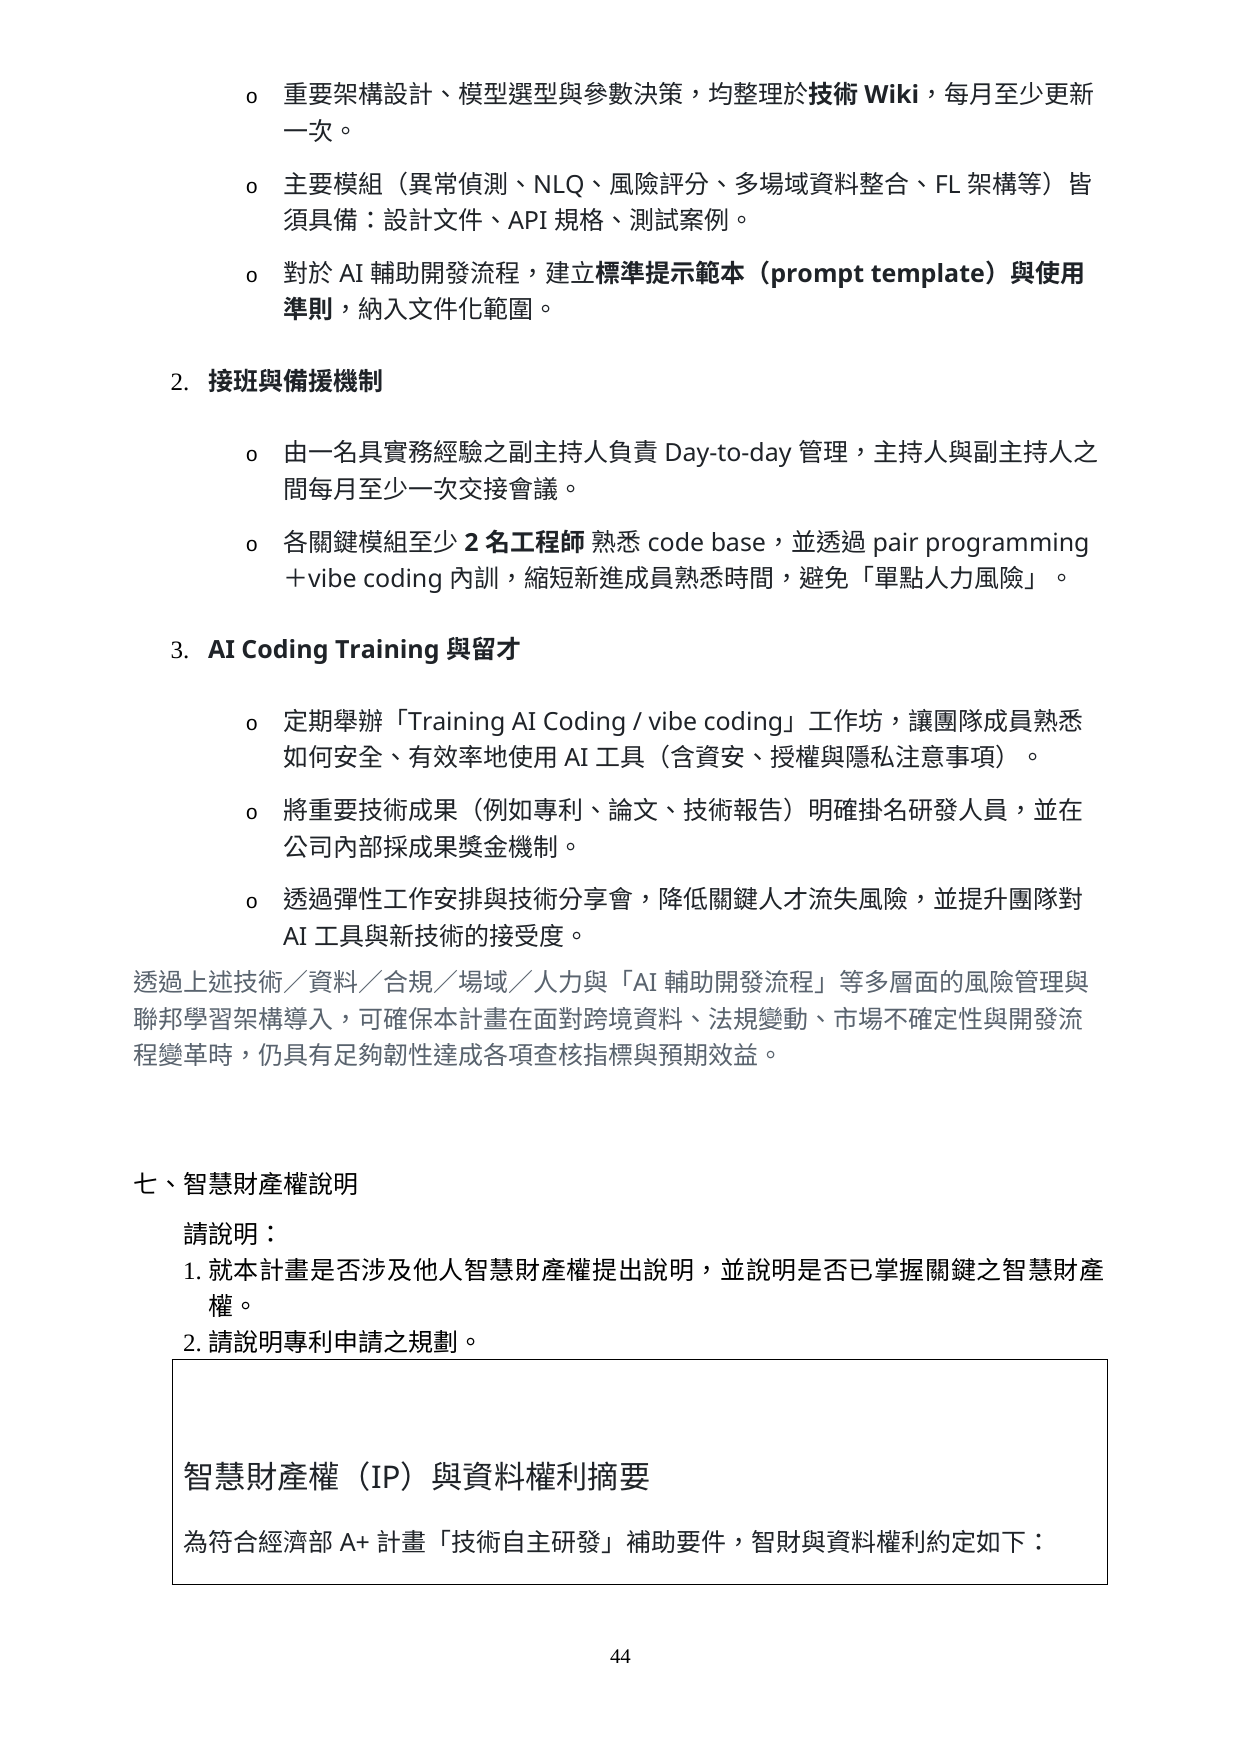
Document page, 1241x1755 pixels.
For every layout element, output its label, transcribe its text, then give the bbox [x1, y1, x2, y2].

list 重要架構設計、模型選型與參數決策，均整理於技術 Wiki，每月至少更新一次。 [245, 75, 1107, 147]
text 2. 請說明專利申請之規劃。 [183, 1323, 1107, 1359]
list AI Coding Training 與留才 [170, 630, 1107, 666]
list 主要模組（異常偵測、NLQ、風險評分、多場域資料整合、FL 架構等）皆須具備：設計文件、API 規格、測試案例。 [245, 164, 1107, 237]
text 請說明： [183, 1214, 1107, 1250]
text 透過上述技術／資料／合規／場域／人力與「AI 輔助開發流程」等多層面的風險管理與聯邦學習架構導入，可確保本計畫在面對跨境資料、法規變動、市場不確定性與開發流程變革時，仍具有足夠韌性達成各項查核指標與預期效益。 [133, 963, 1107, 1072]
list 接班與備援機制 [170, 361, 1107, 397]
list 將重要技術成果（例如專利、論文、技術報告）明確掛名研發人員，並在公司內部採成果獎金機制。 [245, 791, 1107, 863]
subtitle 七、智慧財產權說明 [133, 1160, 1107, 1202]
list 透過彈性工作安排與技術分享會，降低關鍵人才流失風險，並提升團隊對 AI 工具與新技術的接受度。 [245, 880, 1107, 952]
table_header 智慧財產權（IP）與資料權利摘要 為符合經濟部 A+ 計畫「技術自主研發」補助要件，智財與資料權利約定如下： 背景智財（Background IP） 計畫開始前既有之各方技術與權利，均歸原權利人所有。 前景智財（Foreground IP） 單獨產出之成果：由產出該成果之參與方單獨持有，並負責權利取得與維護。 共同產出且無法切割或界定貢獻之成果：由相關參與方「共同共有」，各方就該共同前景智財享有等比例不分割權益。 前景揭露：各參與方須於計畫期間「即時且保密」向計畫協調者揭露其產生之前景智財；協調者每半年向全體參與方提交前景智財彙整報告。 前景利用：單獨持有者得自行利用其前景智財；共同持有者得依共同持有約定使用與利用，並於利用前完成相關共同持有協議。 本計畫期間由 準旺(ItracXing)科技股份有限公司開發或完成之 AI 模型、演算法、原始碼、系統架構與硬體設計等前景智財（Foreground IP），依與國內外合作夥伴簽署之 MOU／合作合約約定，原則上由 ItracXing 單獨持有，且研發工作主要在台灣完成，以符合本計畫「技術自主性與在地研發」之補助原則。 MOEA／ItracXing 保護條款 為達成台灣經濟部 A+ 補助計畫目標，凡為完成本計畫目的所必要之前景智財（含共同持有），各方同意授予 ItracXing「非專屬、不可撤回」之商業合理條件授權，用於台灣及必要時之國際市場，涵蓋物流 AI 監控與 AI‑MaaS 服務之使用、改良與商業化。 資料權利（Data Rights） Arviem 提供之原始資料歸 Arviem 所有。 在本 MOU 期間，ItracXing 取得僅限於本計畫目的之資料使用授權（模型訓練、評估與改良），並遵守資料保護與保密義務。 於合法使用該資料所訓練之模型與產出之洞見，得構成本計畫前景智財；其利用與授權依上述前景智財與授權框架辦理。 針對第三方權利（資料／套件／模組）進行盤點，確保授權合規。 專利申請規劃：國內 2 件、國外 1 件（優先供應鏈異常偵測與智能採樣優化）。 成果應用（智財申請時程與權利歸屬） 為釐清智財權歸屬與成果應用時程，明確列出申請項目、月份與權利人如下： 權利歸屬與授權原則 智財權利人：除另有書面約定，均由「準旺(ItracXing)科技股份有限公司」持有。 合作方授權：依合作合約提供非專屬、不可轉授之使用授權（領域/地域/期限以契約約定），用於合作方及其客戶服務。 背景技術（Background IP）：各方既有技術仍歸各方所有；衍生改良之權屬依約定處理。 共同研發交付件：預設由 ITracXing 持有，合作方依合約取得使用授權；若需共同申請專利，將於申請文件載明持分比例。 上開權利歸屬與授權原則，與各場域合作備忘錄（MOU）中「智慧財產權與數據權利（IP）」條款一致，並明確符合本計畫對前景智財（Foreground IP）自主研發與在地化之要求。 內部管控與時程節點 IDF（發明揭露）提報：M2（2026/02）完成首輪，滾動更新。 新穎性/專利性檢索：M3（2026/03）完成檢索與記錄。 專利撰稿與審稿：M4（2026/04）完成初稿、M5–M6 送件。 PCT 佈局：M10（2026/10）；進入國別申請於 12–30 月內依市場選擇。 開源/第三方授權盤點：建立 SBOM 與授權清冊，送件前完成合規審查。 [173, 1360, 1107, 1583]
list 由一名具實務經驗之副主持人負責 Day-to-day 管理，主持人與副主持人之間每月至少一次交接會議。 [245, 433, 1107, 505]
list 定期舉辦「Training AI Coding / vibe coding」工作坊，讓團隊成員熟悉如何安全、有效率地使用 AI 工具（含資安、授權與隱私注意事項）。 [245, 702, 1107, 774]
text 1. 就本計畫是否涉及他人智慧財產權提出說明，並說明是否已掌握關鍵之智慧財產權。 [183, 1250, 1107, 1323]
list 對於 AI 輔助開發流程，建立標準提示範本（prompt template）與使用準則，納入文件化範圍。 [245, 253, 1107, 326]
list 各關鍵模組至少 2 名工程師 熟悉 code base，並透過 pair programming＋vibe coding 內訓，縮短新進成員熟悉時間，避免「單點人力風險」。 [245, 522, 1107, 594]
